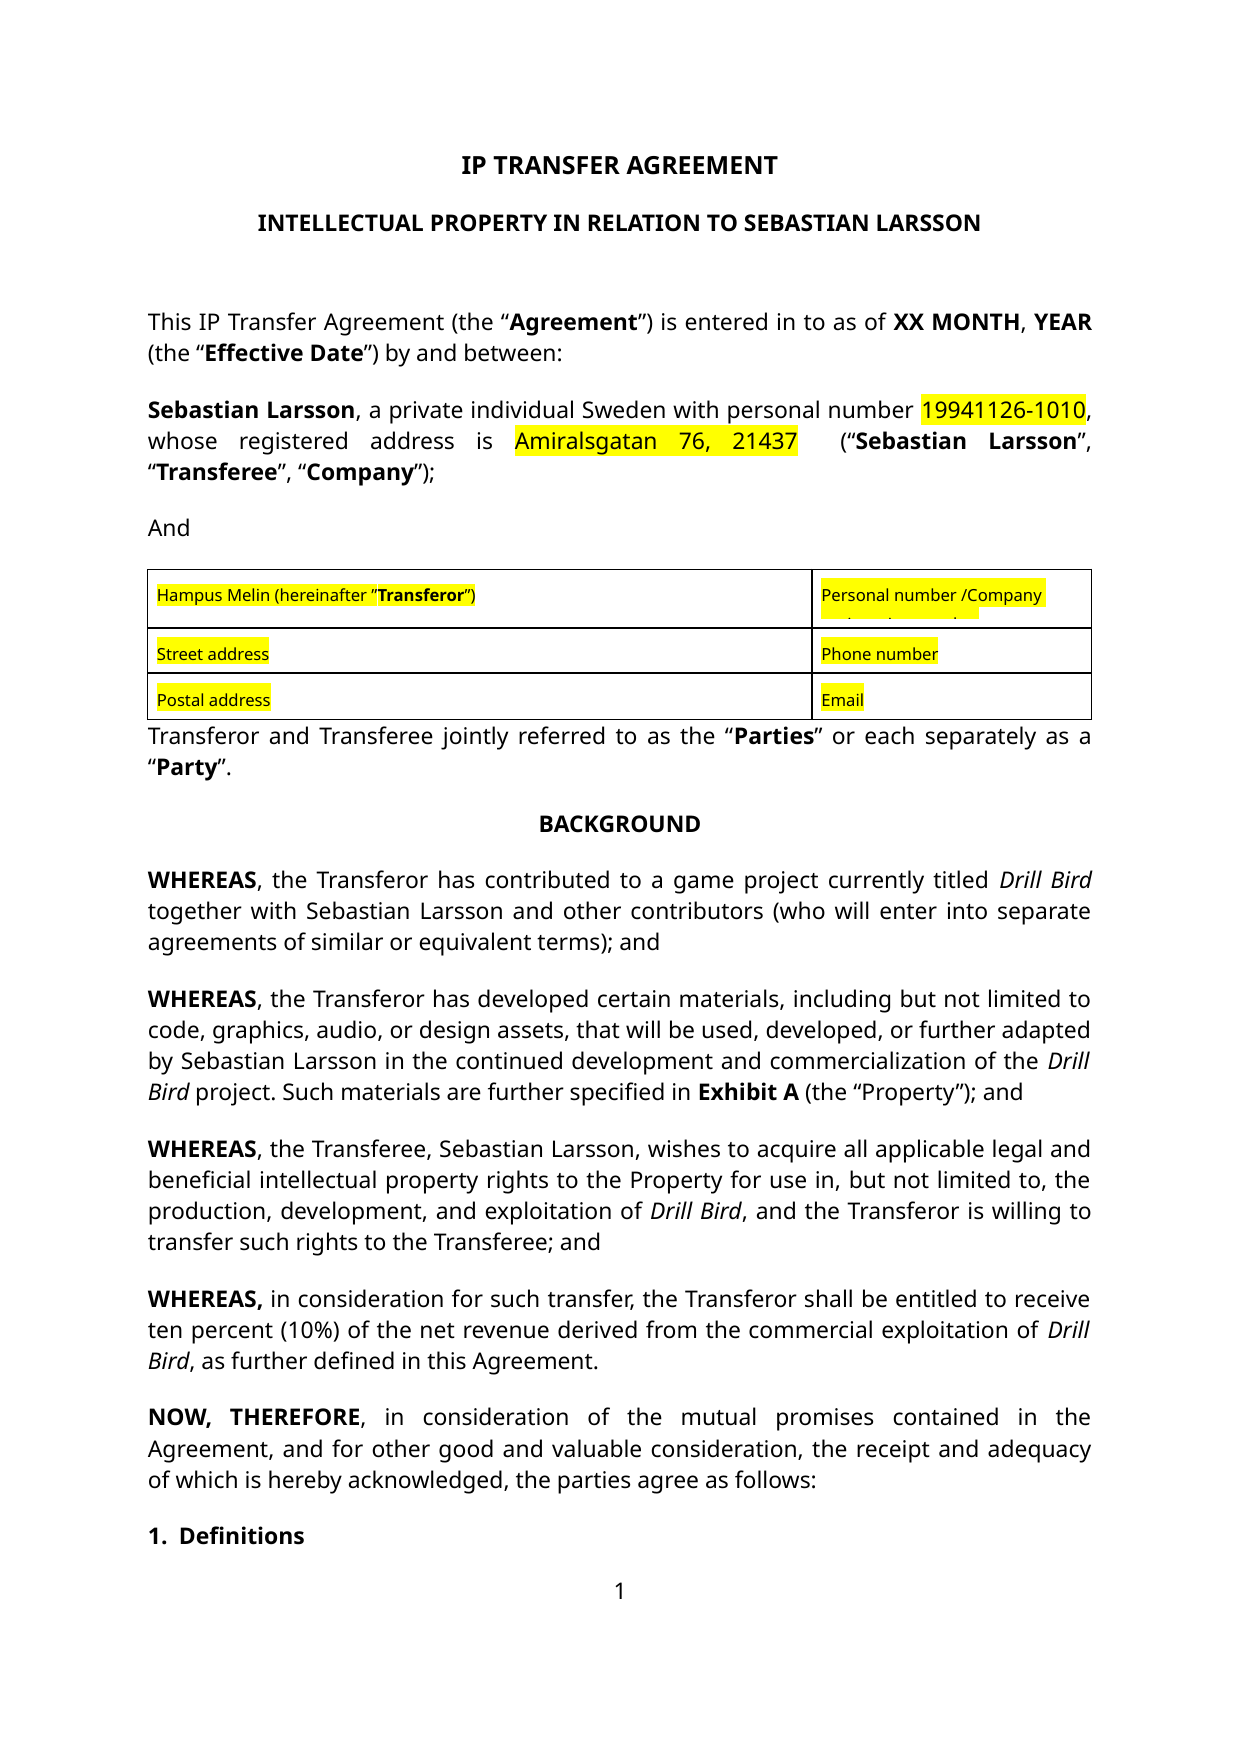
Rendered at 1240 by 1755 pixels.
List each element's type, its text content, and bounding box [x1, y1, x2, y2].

table_cell Street address [148, 629, 811, 672]
text WHEREAS, in consideration for such transfer, the Transferor shall be entitled to receive ten percent (10%) of the net revenue derived from the commercial exploitation of Drill Bird, as further defined in this Agreement. [148, 1283, 1092, 1376]
text WHEREAS, the Transferor has contributed to a game project currently titled Drill Bird together with Sebastian Larsson and other contributors (who will enter into separate agreements of similar or equivalent terms); and [148, 864, 1092, 958]
table_cell Postal address [148, 674, 811, 719]
table_header Personal number /Company registration number [813, 570, 1091, 627]
table_cell Phone number [813, 629, 1091, 672]
text WHEREAS, the Transferor has developed certain materials, including but not limited to code, graphics, audio, or design assets, that will be used, developed, or further adapted by Sebastian Larsson in the continued development and commercialization of the Drill Bird project. Such materials are further specified in Exhibit A (the “Property”); and [148, 983, 1092, 1108]
text INTELLECTUAL PROPERTY IN RELATION TO SEBASTIAN LARSSON [148, 207, 1092, 238]
text BACKGROUND [148, 808, 1092, 839]
text IP TRANSFER AGREEMENT [148, 148, 1092, 182]
table_header Hampus Melin (hereinafter ”Transferor”) [148, 570, 811, 627]
text NOW, THEREFORE, in consideration of the mutual promises contained in the Agreement, and for other good and valuable consideration, the receipt and adequacy of which is hereby acknowledged, the parties agree as follows: [148, 1401, 1092, 1495]
table_cell Email [813, 674, 1091, 719]
text This IP Transfer Agreement (the “Agreement”) is entered in to as of XX MONTH, YEAR (the “Effective Date”) by and between: [148, 306, 1092, 368]
text Transferor and Transferee jointly referred to as the “Parties” or each separately as a “Party”. [148, 720, 1092, 783]
text WHEREAS, the Transferee, Sebastian Larsson, wishes to acquire all applicable legal and beneficial intellectual property rights to the Property for use in, but not limited to, the production, development, and exploitation of Drill Bird, and the Transferor is willing to transfer such rights to the Transferee; and [148, 1133, 1092, 1258]
text Sebastian Larsson, a private individual Sweden with personal number 19941126-1010, whose registered address is Amiralsgatan 76, 21437 (“Sebastian Larsson”, “Transferee”, “Company”); [148, 393, 1092, 487]
text And [148, 512, 1092, 543]
list Definitions [148, 1520, 1092, 1551]
